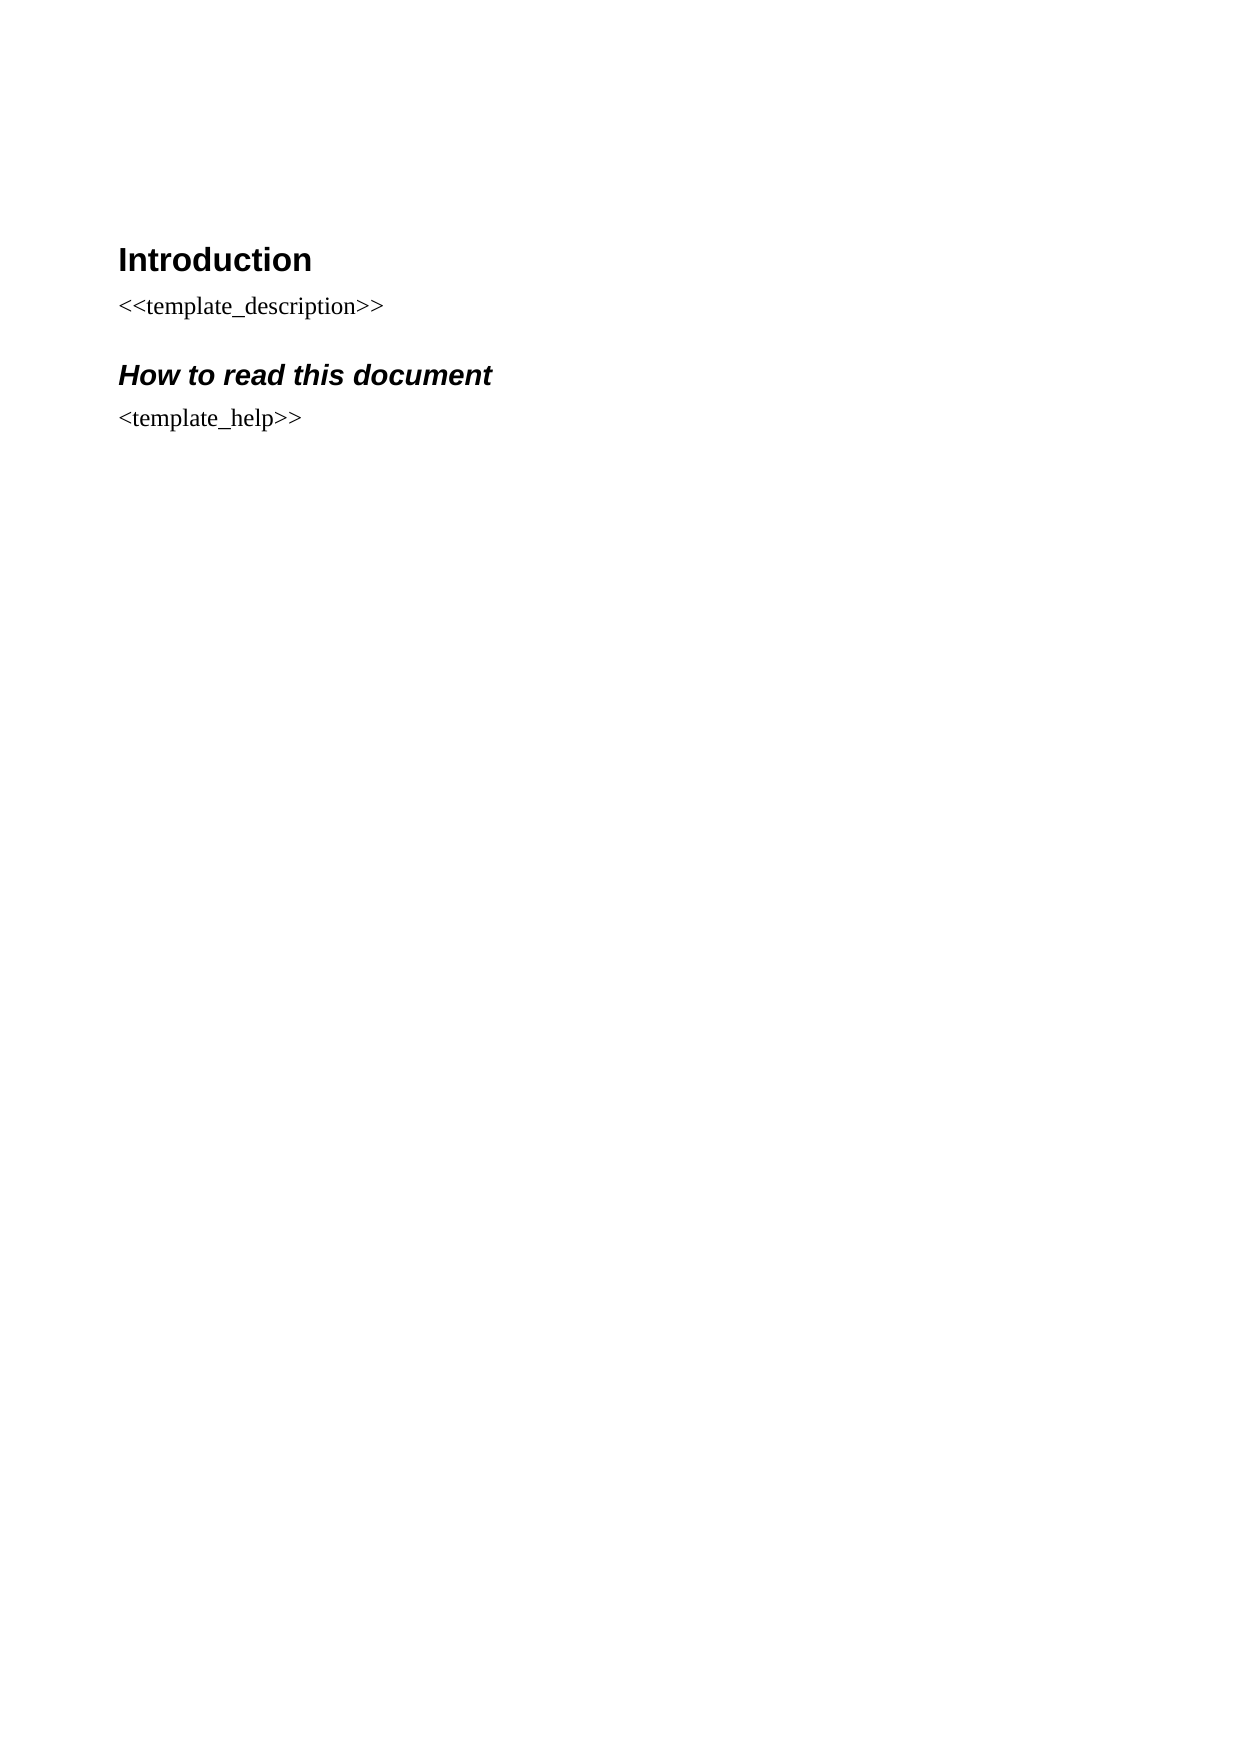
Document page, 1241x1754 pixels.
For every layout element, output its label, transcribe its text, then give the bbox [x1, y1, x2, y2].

subtitle Introduction [118, 240, 1122, 279]
text <<template_description>> [118, 291, 1122, 320]
text <template_help>> [118, 403, 1122, 432]
subtitle How to read this document [118, 357, 1122, 391]
